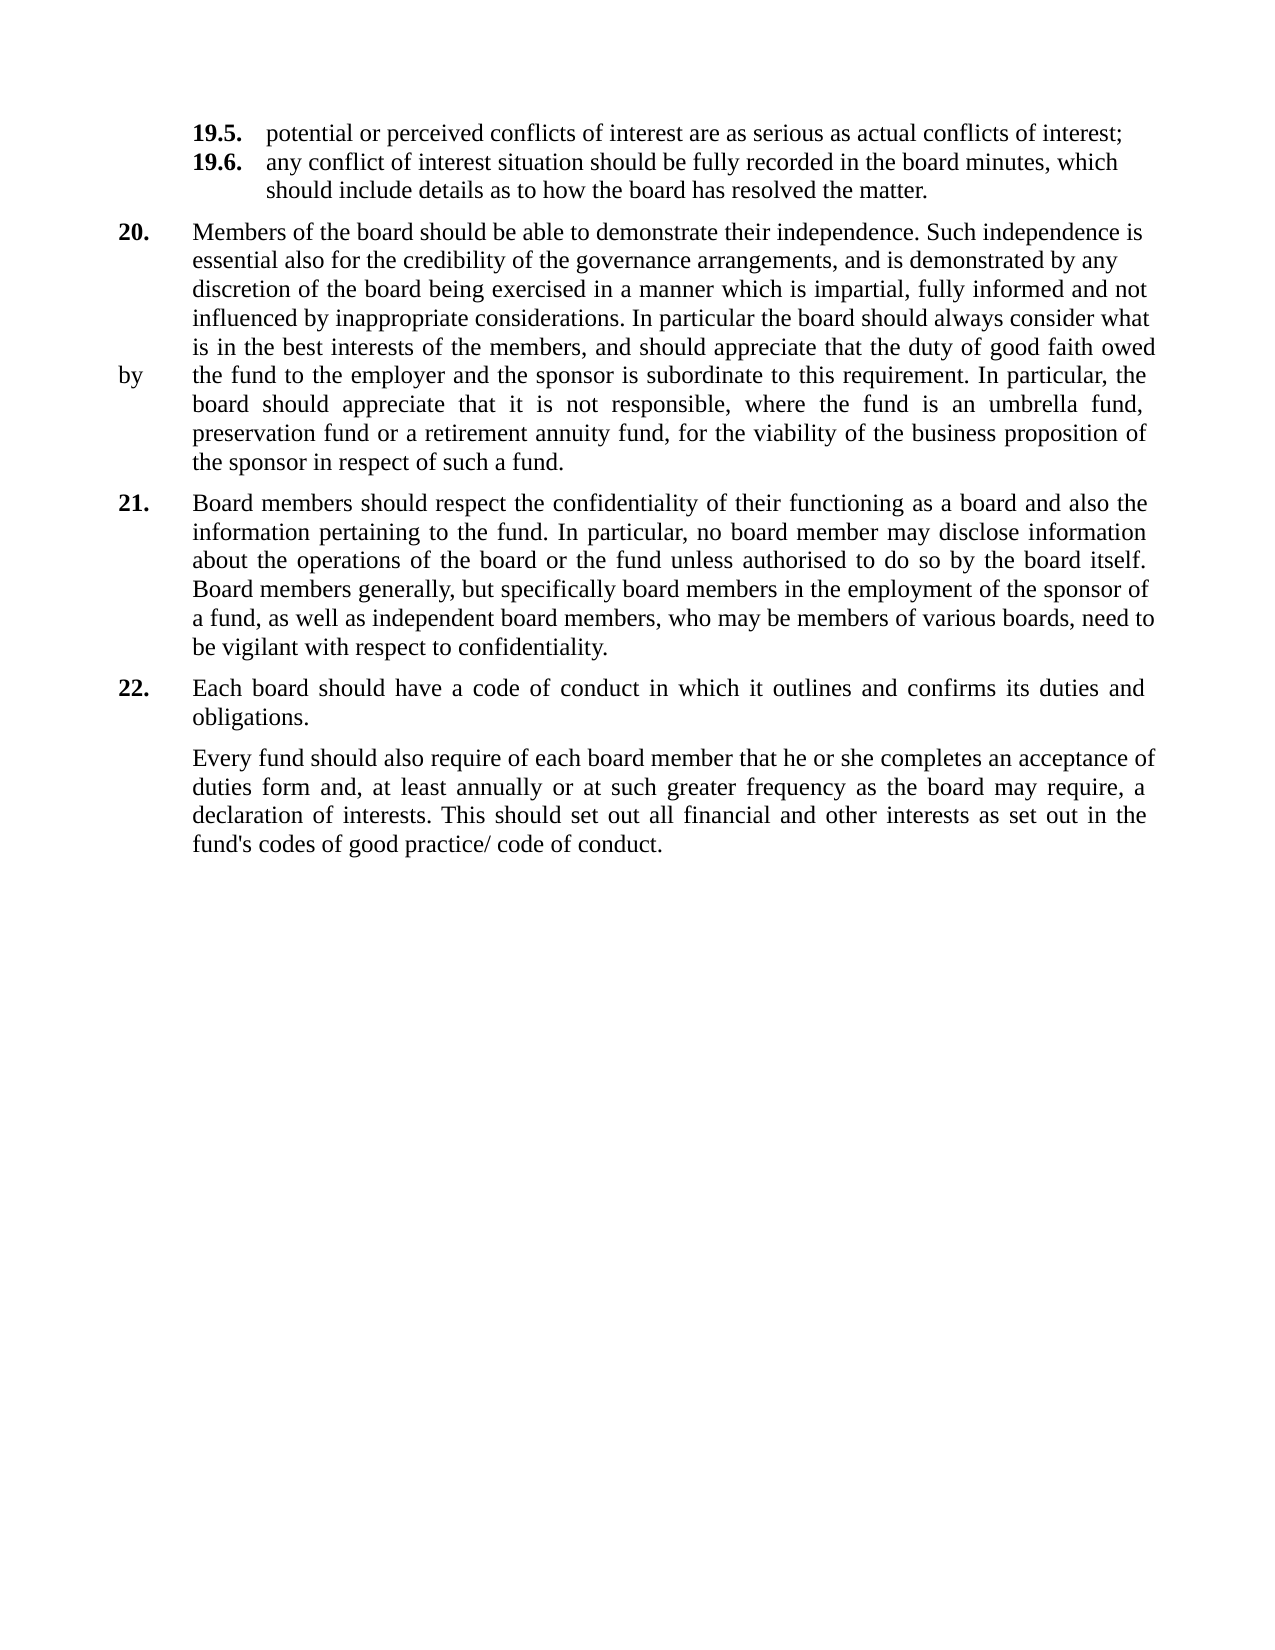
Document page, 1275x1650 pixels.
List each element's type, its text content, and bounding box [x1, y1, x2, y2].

text 22. Each board should have a code of conduct in which it outlines and confirms its duties and obligations. [118, 673, 1157, 731]
text 19.5. potential or perceived conflicts of interest are as serious as actual conflicts of interest; [118, 118, 1157, 147]
text Every fund should also require of each board member that he or she completes an acceptance of duties form and, at least annually or at such greater frequency as the board may require, a declaration of interests. This should set out all financial and other interests as set out in the fund's codes of good practice/ code of conduct. [118, 743, 1157, 858]
text 20. Members of the board should be able to demonstrate their independence. Such independence is essential also for the credibility of the governance arrangements, and is demonstrated by any discretion of the board being exercised in a manner which is impartial, fully informed and not influenced by inappropriate considerations. In particular the board should always consider what is in the best interests of the members, and should appreciate that the duty of good faith owed by the fund to the employer and the sponsor is subordinate to this requirement. In particular, the board should appreciate that it is not responsible, where the fund is an umbrella fund, preservation fund or a retirement annuity fund, for the viability of the business proposition of the sponsor in respect of such a fund. [118, 217, 1157, 476]
text 19.6. any conflict of interest situation should be fully recorded in the board minutes, which should include details as to how the board has resolved the matter. [118, 147, 1157, 204]
text 21. Board members should respect the confidentiality of their functioning as a board and also the information pertaining to the fund. In particular, no board member may disclose information about the operations of the board or the fund unless authorised to do so by the board itself. Board members generally, but specifically board members in the employment of the sponsor of a fund, as well as independent board members, who may be members of various boards, need to be vigilant with respect to confidentiality. [118, 488, 1157, 661]
